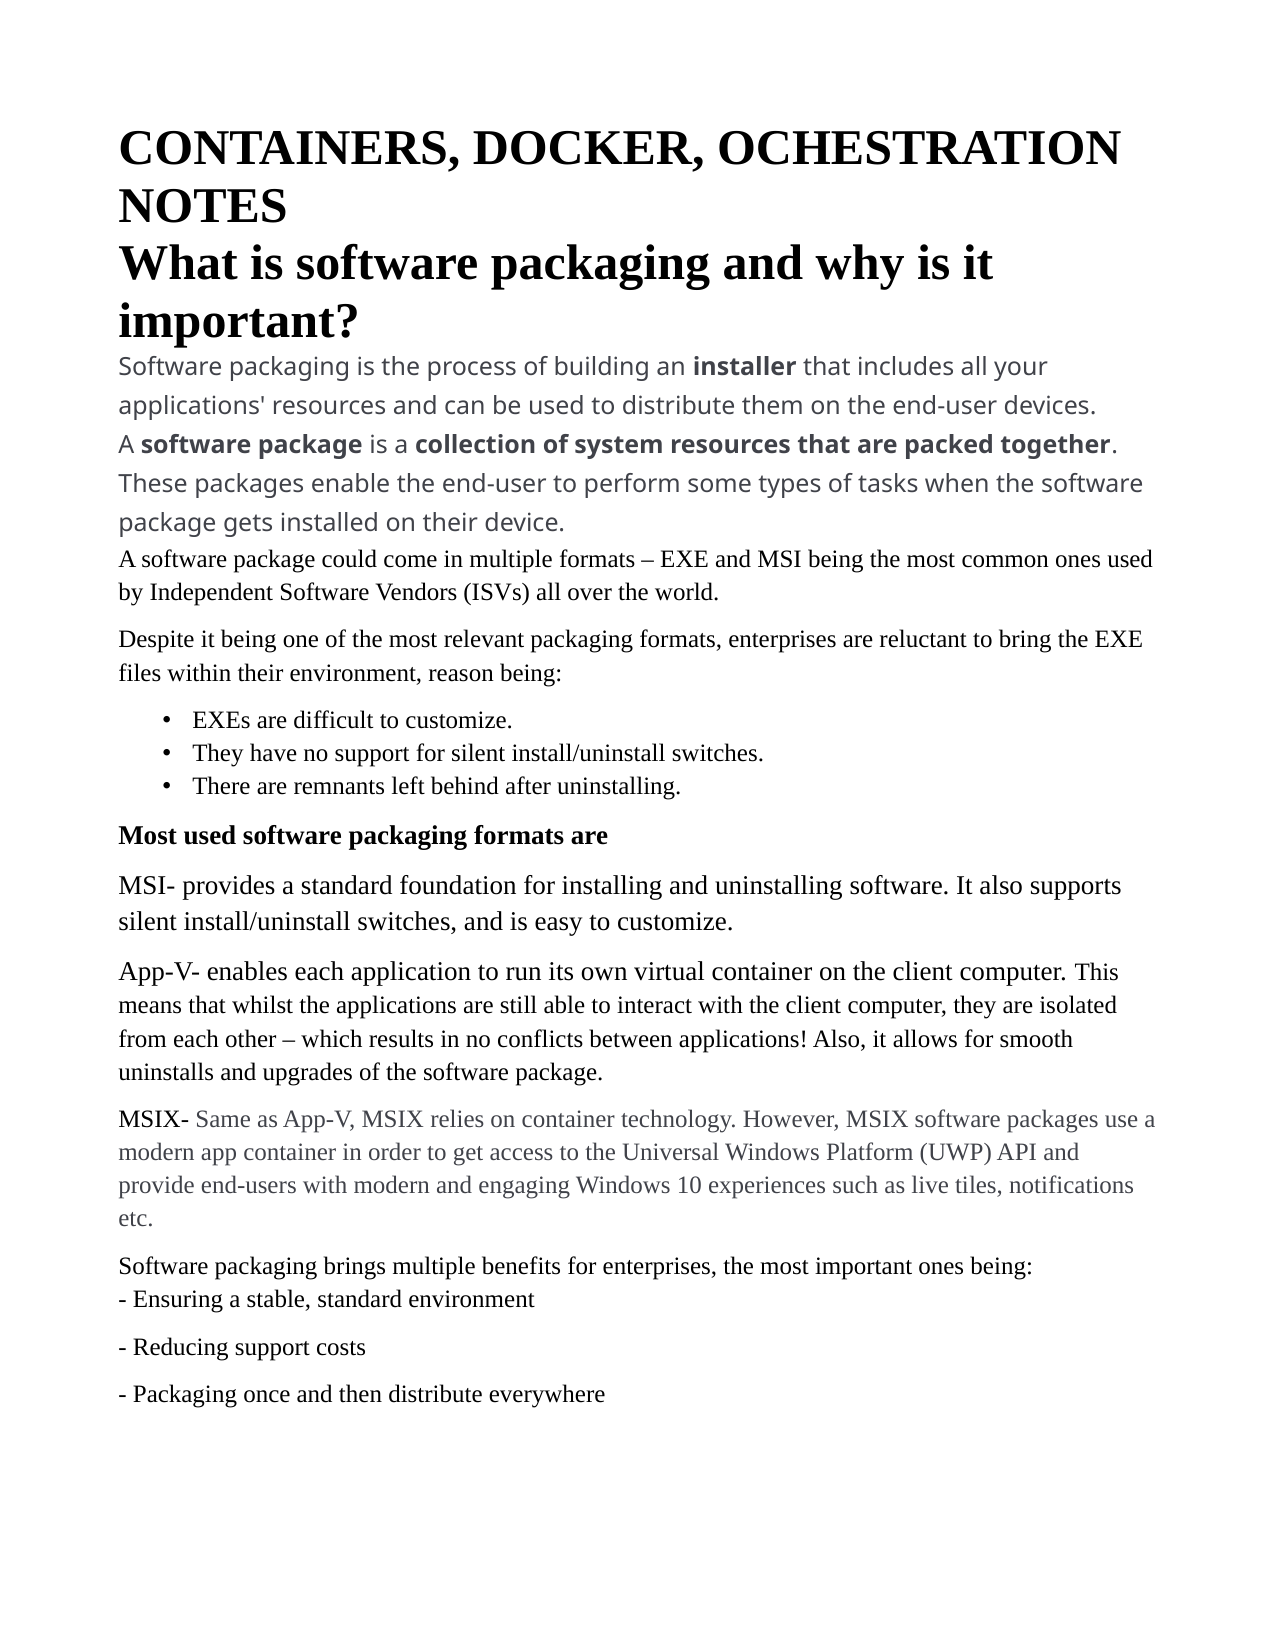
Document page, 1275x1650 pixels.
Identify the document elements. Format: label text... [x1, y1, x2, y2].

text Despite it being one of the most relevant packaging formats, enterprises are reluctant to bring the EXE files within their environment, reason being: [118, 624, 1157, 686]
text - Reducing support costs [118, 1332, 1157, 1360]
text A software package is a collection of system resources that are packed together. These packages enable the end-user to perform some types of tasks when the software package gets installed on their device. [118, 426, 1157, 539]
text - Packaging once and then distribute everywhere [118, 1379, 1157, 1408]
text App-V- enables each application to run its own virtual container on the client computer. This means that whilst the applications are still able to interact with the client computer, they are isolated from each other – which results in no conflicts between applications! Also, it allows for smooth uninstalls and upgrades of the software package. [118, 955, 1157, 1085]
text A software package could come in multiple formats – EXE and MSI being the most common ones used by Independent Software Vendors (ISVs) all over the world. [118, 544, 1157, 606]
list There are remnants left behind after uninstalling. [162, 771, 1157, 800]
text MSI- provides a standard foundation for installing and uninstalling software. It also supports silent install/uninstall switches, and is easy to customize. [118, 869, 1157, 936]
text - Ensuring a stable, standard environment [118, 1284, 1157, 1313]
list They have no support for silent install/uninstall switches. [162, 738, 1157, 767]
text Software packaging brings multiple benefits for enterprises, the most important ones being: [118, 1251, 1157, 1280]
subtitle What is software packaging and why is it important? [118, 233, 1157, 348]
list EXEs are difficult to customize. [162, 705, 1157, 734]
text Software packaging is the process of building an installer that includes all your applications' resources and can be used to distribute them on the end-user devices. [118, 348, 1157, 421]
subtitle CONTAINERS, DOCKER, OCHESTRATION NOTES [118, 118, 1157, 233]
text Most used software packaging formats are [118, 819, 1157, 850]
text MSIX- Same as App-V, MSIX relies on container technology. However, MSIX software packages use a modern app container in order to get access to the Universal Windows Platform (UWP) API and provide end-users with modern and engaging Windows 10 experiences such as live tiles, notifications etc. [118, 1104, 1157, 1232]
